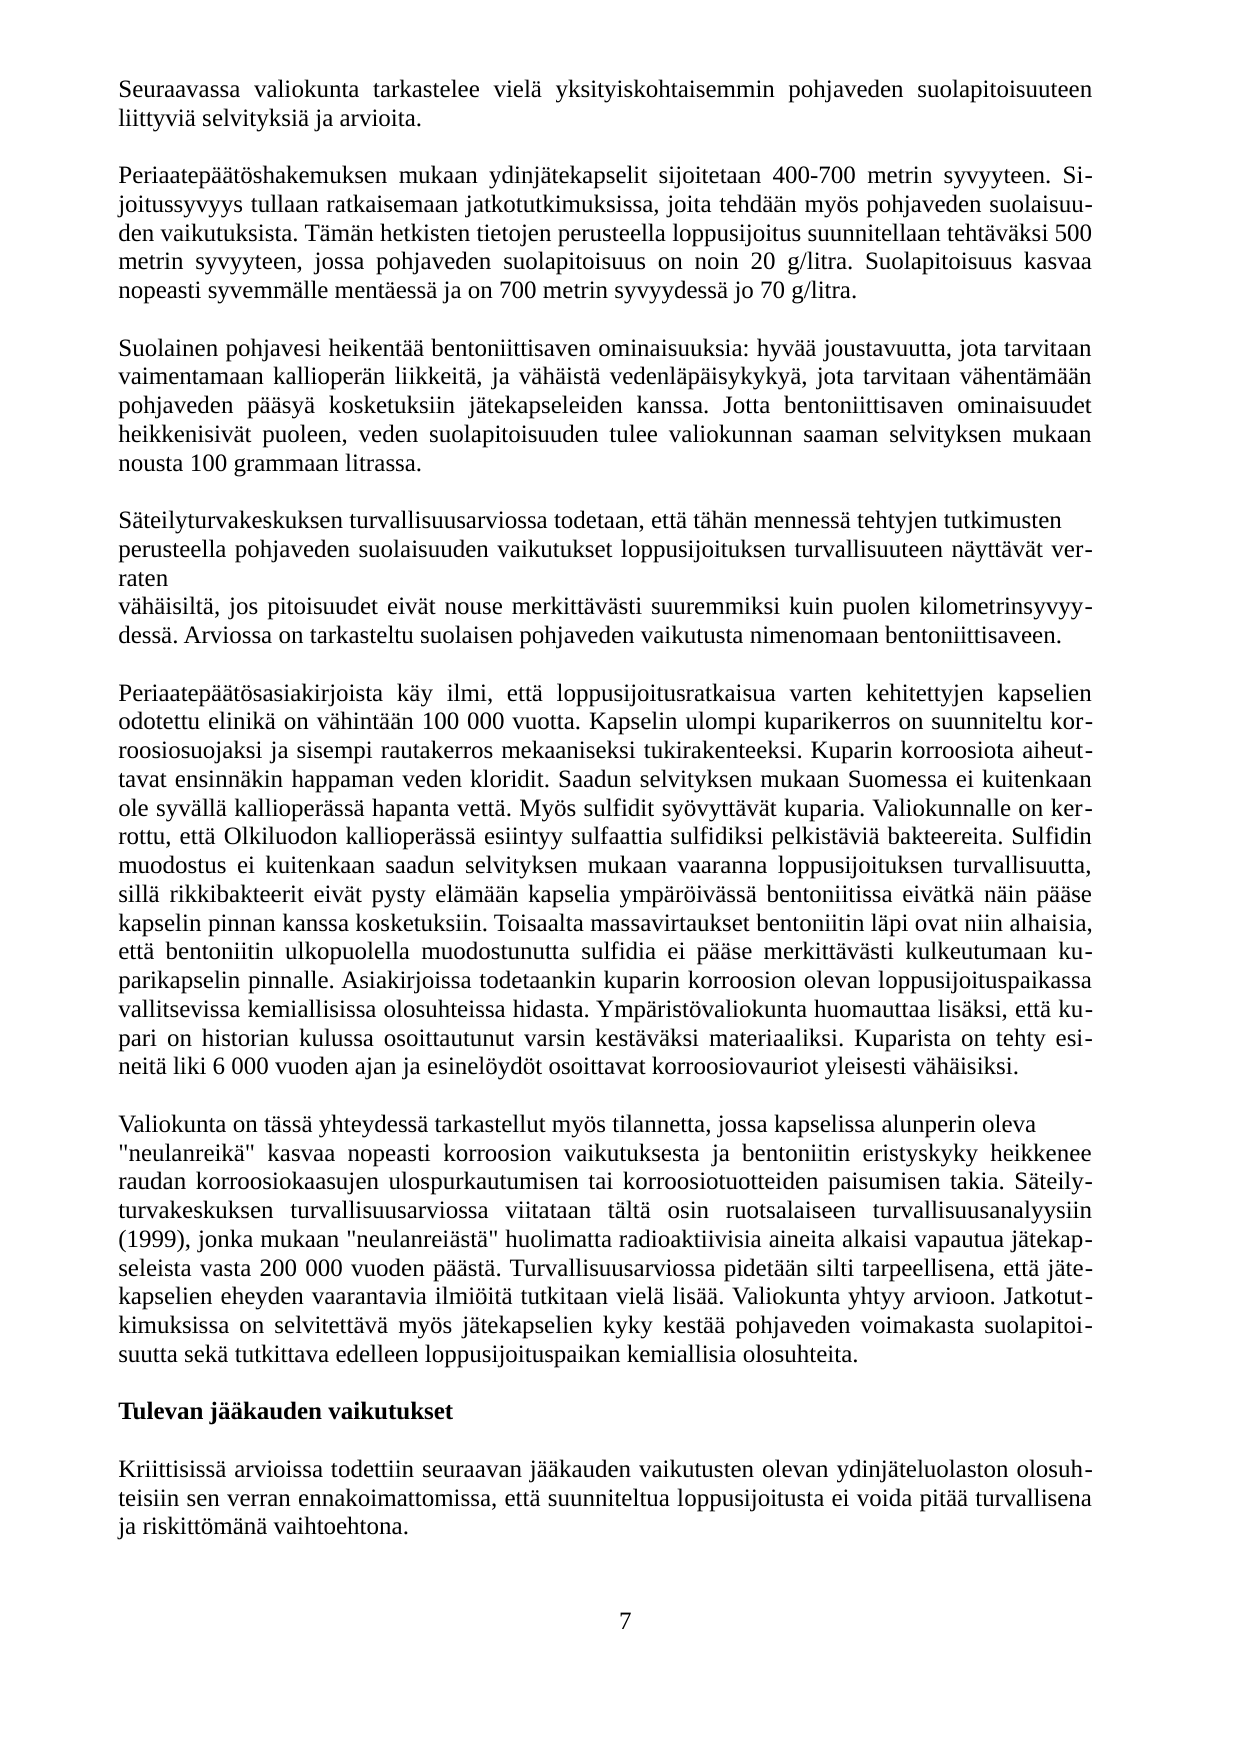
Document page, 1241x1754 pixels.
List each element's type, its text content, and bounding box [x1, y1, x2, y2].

text Valiokunta on tässä yhteydessä tarkastellut myös tilannetta, jossa kapselissa alunperin oleva [118, 1109, 1093, 1138]
text perusteella pohjaveden suolaisuuden vaikutukset loppusijoituksen turvallisuuteen näyttävät ver­raten [118, 534, 1093, 591]
text Periaatepäätöshakemuksen mukaan ydinjätekapselit sijoitetaan 400-700 metrin syvyyteen. Si­joitussyvyys tullaan ratkaisemaan jatkotutkimuksissa, joita tehdään myös pohjaveden suolaisuu­den vaikutuksista. Tämän hetkisten tietojen perusteella loppusijoitus suunnitellaan tehtäväksi 500 metrin syvyyteen, jossa pohjaveden suolapitoisuus on noin 20 g/litra. Suolapitoisuus kasvaa nopeasti syvemmälle mentäessä ja on 700 metrin syvyydessä jo 70 g/litra. [118, 160, 1093, 304]
text "neulanreikä" kasvaa nopeasti korroosion vaikutuksesta ja bentoniitin eristyskyky heikkenee raudan korroosiokaasujen ulospurkautumisen tai korroosiotuotteiden paisumisen takia. Säteily­turvakeskuksen turvallisuusarviossa viitataan tältä osin ruotsalaiseen turvallisuusanalyysiin (1999), jonka mukaan "neulanreiästä" huolimatta radioaktiivisia aineita alkaisi vapautua jätekap­seleista vasta 200 000 vuoden päästä. Turvallisuusarviossa pidetään silti tarpeellisena, että jäte­kapselien eheyden vaarantavia ilmiöitä tutkitaan vielä lisää. Valiokunta yhtyy arvioon. Jatkotut­kimuksissa on selvitettävä myös jätekapselien kyky kestää pohjaveden voimakasta suolapitoi­suutta sekä tutkittava edelleen loppusijoituspaikan kemiallisia olosuhteita. [118, 1138, 1093, 1368]
text Periaatepäätösasiakirjoista käy ilmi, että loppusijoitusratkaisua varten kehitettyjen kapselien odotettu elinikä on vähintään 100 000 vuotta. Kapselin ulompi kuparikerros on suunniteltu kor­roosiosuojaksi ja sisempi rautakerros mekaaniseksi tukirakenteeksi. Kuparin korroosiota aiheut­tavat ensinnäkin happaman veden kloridit. Saadun selvityksen mukaan Suomessa ei kuitenkaan ole syvällä kallioperässä hapanta vettä. Myös sulfidit syövyttävät kuparia. Valiokunnalle on ker­rottu, että Olkiluodon kallioperässä esiintyy sulfaattia sulfidiksi pelkistäviä bakteereita. Sulfidin muodostus ei kuitenkaan saadun selvityksen mukaan vaaranna loppusijoituksen turvallisuutta, sillä rikkibakteerit eivät pysty elämään kapselia ympäröivässä bentoniitissa eivätkä näin pääse kapselin pinnan kanssa kosketuksiin. Toisaalta massavirtaukset bentoniitin läpi ovat niin alhai­sia, että bentoniitin ulkopuolella muodostunutta sulfidia ei pääse merkittävästi kulkeutumaan ku­parikapselin pinnalle. Asiakirjoissa todetaankin kuparin korroosion olevan loppusijoituspaikassa vallitsevissa kemiallisissa olosuhteissa hidasta. Ympäristövaliokunta huomauttaa lisäksi, että ku­pari on historian kulussa osoittautunut varsin kestäväksi materiaaliksi. Kuparista on tehty esi­neitä liki 6 000 vuoden ajan ja esinelöydöt osoittavat korroosiovauriot yleisesti vähäisiksi. [118, 678, 1093, 1080]
text Säteilyturvakeskuksen turvallisuusarviossa todetaan, että tähän mennessä tehtyjen tutkimusten [118, 505, 1093, 534]
text Kriittisissä arvioissa todettiin seuraavan jääkauden vaikutusten olevan ydinjäteluolaston olosuh­teisiin sen verran ennakoimattomissa, että suunniteltua loppusijoitusta ei voida pitää turvallisena ja riskittömänä vaihtoehtona. [118, 1454, 1093, 1540]
subtitle Tulevan jääkauden vaikutukset [118, 1396, 1093, 1425]
text Seuraavassa valiokunta tarkastelee vielä yksityiskohtaisemmin pohjaveden suolapitoisuuteen liittyviä selvityksiä ja arvioita. [118, 74, 1093, 131]
text vähäisiltä, jos pitoisuudet eivät nouse merkittävästi suuremmiksi kuin puolen kilometrinsyvyy­dessä. Arviossa on tarkasteltu suolaisen pohjaveden vaikutusta nimenomaan bentoniittisaveen. [118, 591, 1093, 649]
text Suolainen pohjavesi heikentää bentoniittisaven ominaisuuksia: hyvää joustavuutta, jota tarvitaan vaimentamaan kallioperän liikkeitä, ja vähäistä vedenläpäisykykyä, jota tarvitaan vähentämään pohjaveden pääsyä kosketuksiin jätekapseleiden kanssa. Jotta bentoniittisaven ominaisuudet heikkenisivät puoleen, veden suolapitoisuuden tulee valiokunnan saaman selvityksen mukaan nousta 100 grammaan litrassa. [118, 333, 1093, 476]
